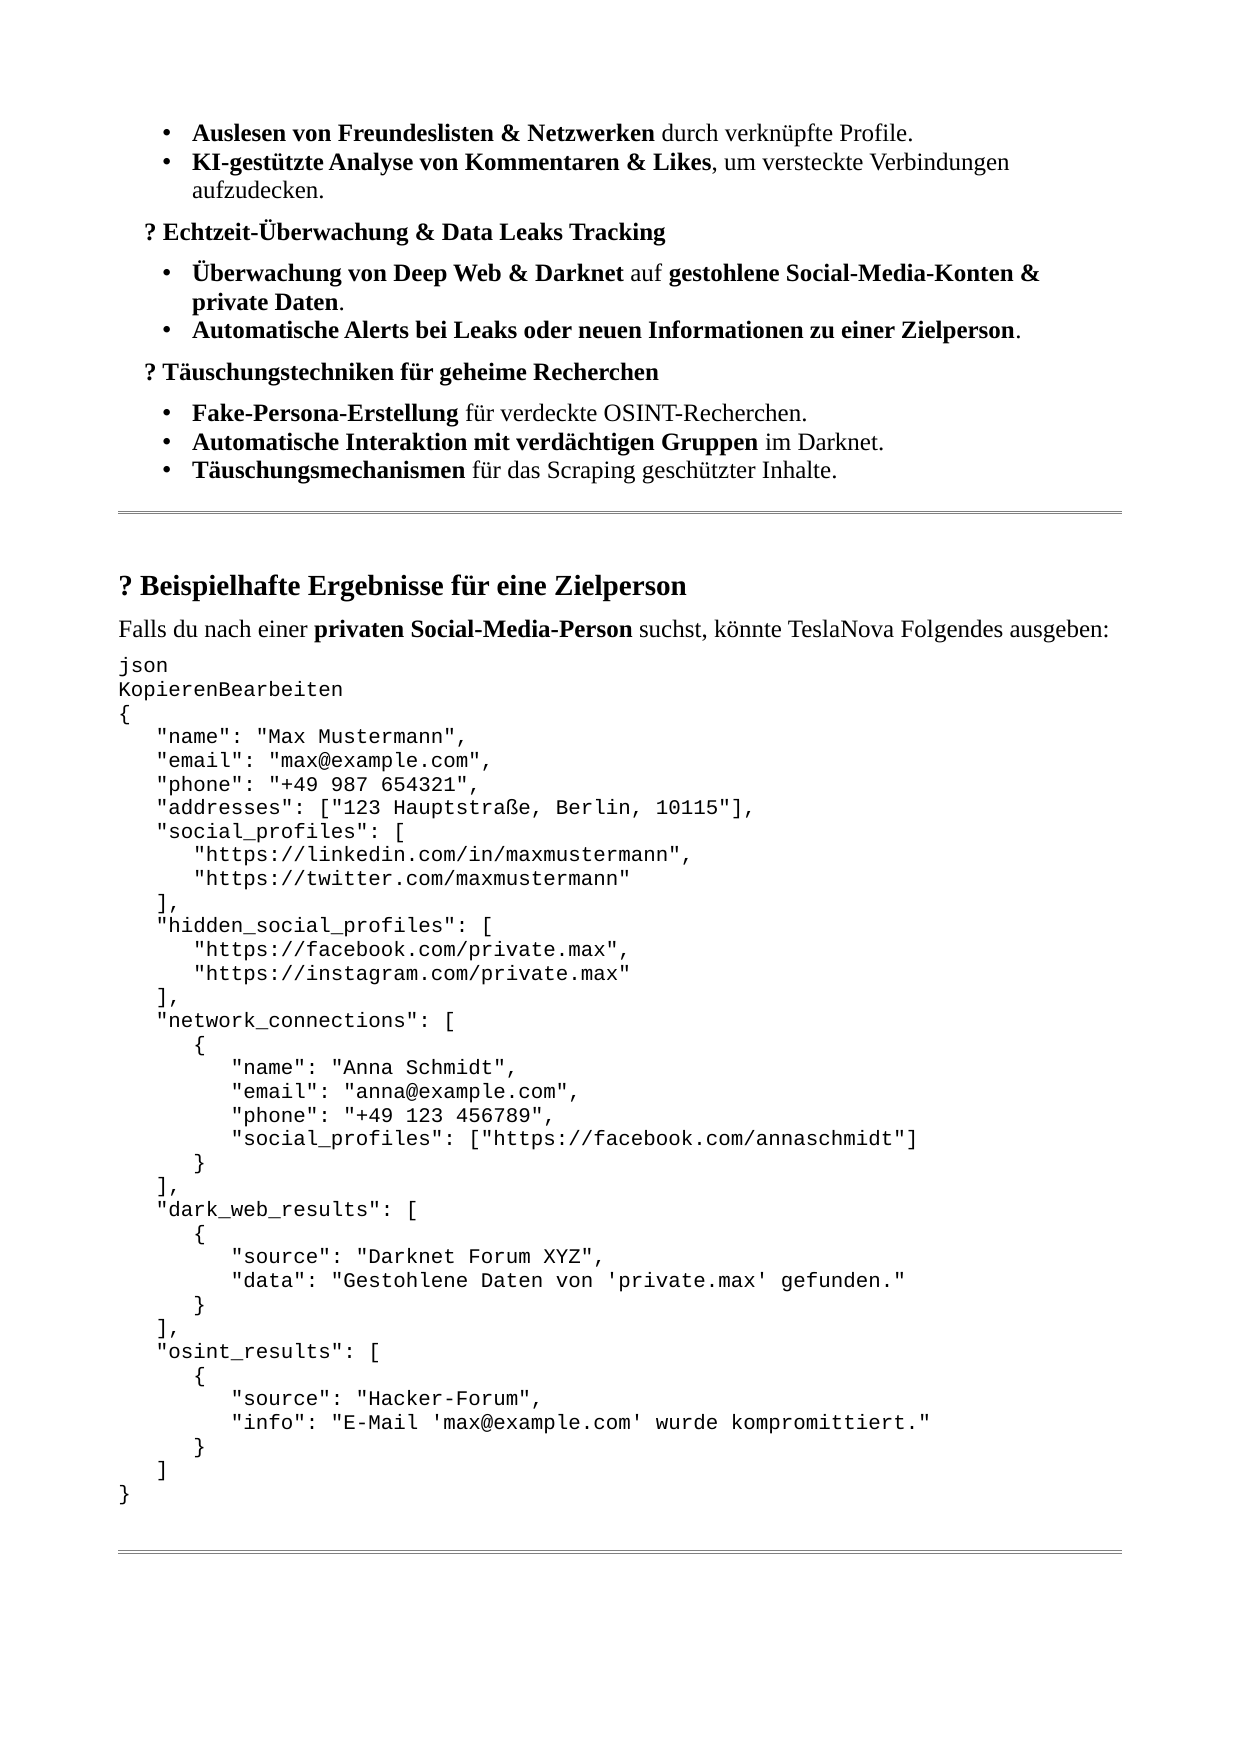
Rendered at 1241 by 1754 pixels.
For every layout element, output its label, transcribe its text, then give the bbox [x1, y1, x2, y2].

text { [118, 1034, 1122, 1057]
text "https://facebook.com/private.max", [118, 939, 1122, 963]
text "email": "max@example.com", [118, 750, 1122, 773]
text "data": "Gestohlene Daten von 'private.max' gefunden." [118, 1270, 1122, 1294]
text ], [118, 986, 1122, 1010]
list Überwachung von Deep Web & Darknet auf gestohlene Social-Media-Konten & private Daten. [162, 258, 1122, 316]
text ✅ ? Täuschungstechniken für geheime Recherchen [118, 357, 1122, 386]
text } [118, 1152, 1122, 1176]
text "source": "Hacker-Forum", [118, 1388, 1122, 1412]
text { [118, 703, 1122, 726]
text ] [118, 1459, 1122, 1483]
text { [118, 1365, 1122, 1388]
text "hidden_social_profiles": [ [118, 915, 1122, 939]
text Falls du nach einer privaten Social-Media-Person suchst, könnte TeslaNova Folgendes ausgeben: [118, 614, 1122, 643]
list KI-gestützte Analyse von Kommentaren & Likes, um versteckte Verbindungen aufzudecken. [162, 147, 1122, 204]
list Fake-Persona-Erstellung für verdeckte OSINT-Recherchen. [162, 398, 1122, 427]
text KopierenBearbeiten [118, 679, 1122, 703]
text "osint_results": [ [118, 1341, 1122, 1365]
text "info": "E-Mail 'max@example.com' wurde kompromittiert." [118, 1412, 1122, 1436]
text ], [118, 892, 1122, 915]
list Automatische Alerts bei Leaks oder neuen Informationen zu einer Zielperson. [162, 316, 1122, 344]
text "https://twitter.com/maxmustermann" [118, 868, 1122, 892]
list Täuschungsmechanismen für das Scraping geschützter Inhalte. [162, 456, 1122, 484]
text } [118, 1483, 1122, 1507]
text "email": "anna@example.com", [118, 1081, 1122, 1104]
text } [118, 1436, 1122, 1459]
text } [118, 1294, 1122, 1317]
text "network_connections": [ [118, 1010, 1122, 1034]
text "source": "Darknet Forum XYZ", [118, 1246, 1122, 1270]
text "social_profiles": ["https://facebook.com/annaschmidt"] [118, 1128, 1122, 1152]
text ✅ ? Echtzeit-Überwachung & Data Leaks Tracking [118, 217, 1122, 246]
text "https://linkedin.com/in/maxmustermann", [118, 844, 1122, 868]
text ], [118, 1176, 1122, 1199]
text "dark_web_results": [ [118, 1199, 1122, 1223]
text "phone": "+49 123 456789", [118, 1104, 1122, 1128]
text "phone": "+49 987 654321", [118, 773, 1122, 797]
list Auslesen von Freundeslisten & Netzwerken durch verknüpfte Profile. [162, 118, 1122, 147]
text "name": "Max Mustermann", [118, 726, 1122, 750]
subtitle ? Beispielhafte Ergebnisse für eine Zielperson [118, 568, 1122, 602]
text ], [118, 1317, 1122, 1341]
list Automatische Interaktion mit verdächtigen Gruppen im Darknet. [162, 427, 1122, 456]
text "https://instagram.com/private.max" [118, 963, 1122, 986]
text json [118, 655, 1122, 679]
text { [118, 1223, 1122, 1246]
text "social_profiles": [ [118, 821, 1122, 844]
text "addresses": ["123 Hauptstraße, Berlin, 10115"], [118, 797, 1122, 821]
text "name": "Anna Schmidt", [118, 1057, 1122, 1081]
